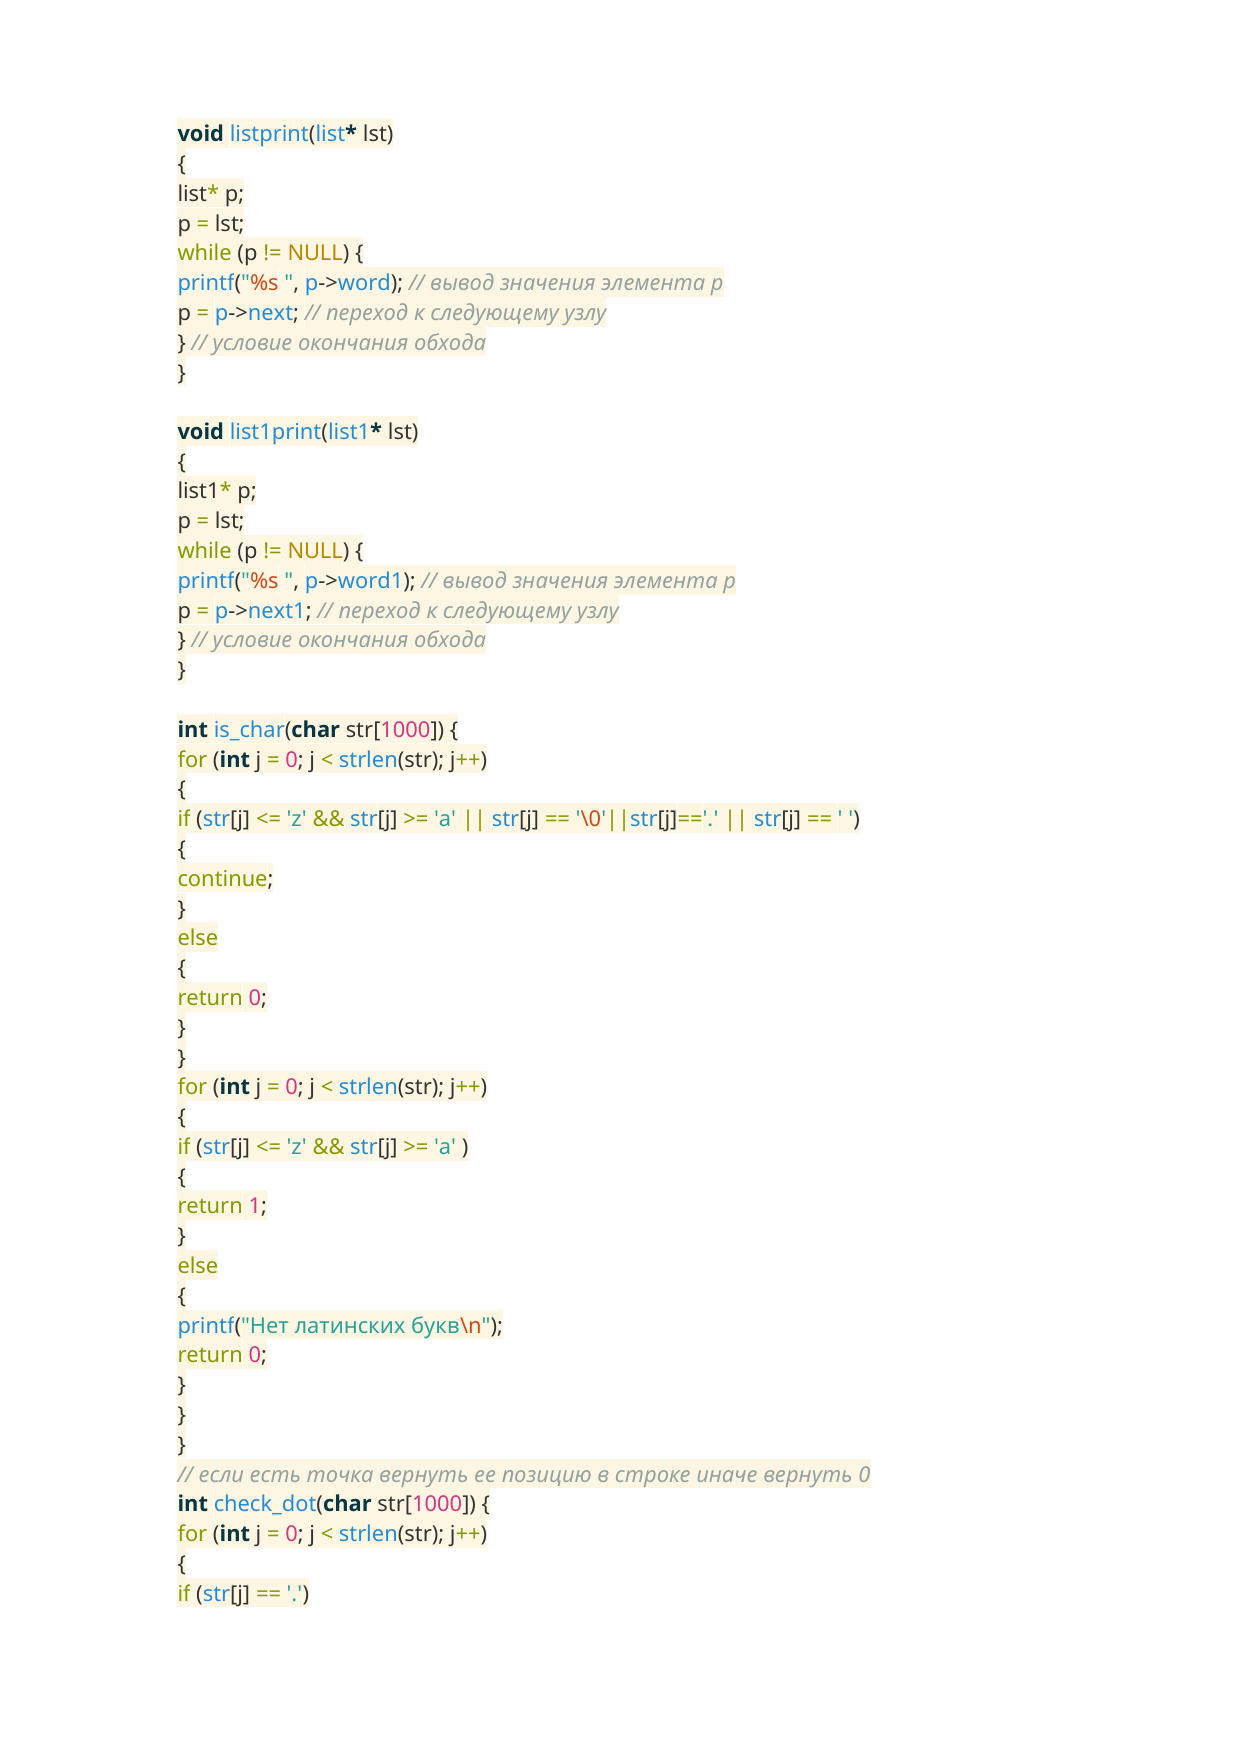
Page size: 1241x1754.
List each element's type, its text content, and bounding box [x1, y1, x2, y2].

text void listprint(list* lst) [177, 118, 1152, 148]
text p = p->next; // переход к следующему узлу [177, 297, 1152, 327]
text { [177, 833, 1152, 863]
text { [177, 446, 1152, 476]
text p = lst; [177, 207, 1152, 237]
text for (int j = 0; j < strlen(str); j++) [177, 743, 1152, 773]
text p = p->next1; // переход к следующему узлу [177, 595, 1152, 624]
text } [177, 356, 1152, 386]
text } [177, 1220, 1152, 1250]
text while (p != NULL) { [177, 237, 1152, 267]
text else [177, 922, 1152, 952]
text int check_dot(char str[1000]) { [177, 1488, 1152, 1518]
text { [177, 773, 1152, 803]
text { [177, 1548, 1152, 1578]
text } [177, 1399, 1152, 1429]
text } // условие окончания обхода [177, 624, 1152, 654]
text printf("%s ", p->word); // вывод значения элемента p [177, 267, 1152, 297]
text { [177, 1101, 1152, 1131]
text continue; [177, 863, 1152, 892]
text } [177, 1369, 1152, 1399]
text void list1print(list1* lst) [177, 416, 1152, 446]
text printf("Нет латинских букв\n"); [177, 1309, 1152, 1339]
text { [177, 1161, 1152, 1190]
text } // условие окончания обхода [177, 327, 1152, 356]
text list1* p; [177, 476, 1152, 505]
text } [177, 1429, 1152, 1458]
text { [177, 952, 1152, 982]
text return 1; [177, 1190, 1152, 1220]
text int is_char(char str[1000]) { [177, 714, 1152, 743]
text { [177, 148, 1152, 178]
text else [177, 1250, 1152, 1280]
text p = lst; [177, 505, 1152, 535]
text for (int j = 0; j < strlen(str); j++) [177, 1071, 1152, 1101]
text while (p != NULL) { [177, 535, 1152, 565]
text if (str[j] == '.') [177, 1578, 1152, 1607]
text { [177, 1280, 1152, 1309]
text for (int j = 0; j < strlen(str); j++) [177, 1518, 1152, 1548]
text } [177, 892, 1152, 922]
text if (str[j] <= 'z' && str[j] >= 'a' ) [177, 1131, 1152, 1161]
text printf("%s ", p->word1); // вывод значения элемента p [177, 565, 1152, 595]
text } [177, 1012, 1152, 1041]
text return 0; [177, 982, 1152, 1012]
text // если есть точка вернуть ее позицию в строке иначе вернуть 0 [177, 1458, 1152, 1488]
text } [177, 1041, 1152, 1071]
text if (str[j] <= 'z' && str[j] >= 'a' || str[j] == '\0'||str[j]=='.' || str[j] == ' ') [177, 803, 1152, 833]
text list* p; [177, 178, 1152, 207]
text } [177, 654, 1152, 684]
text return 0; [177, 1339, 1152, 1369]
